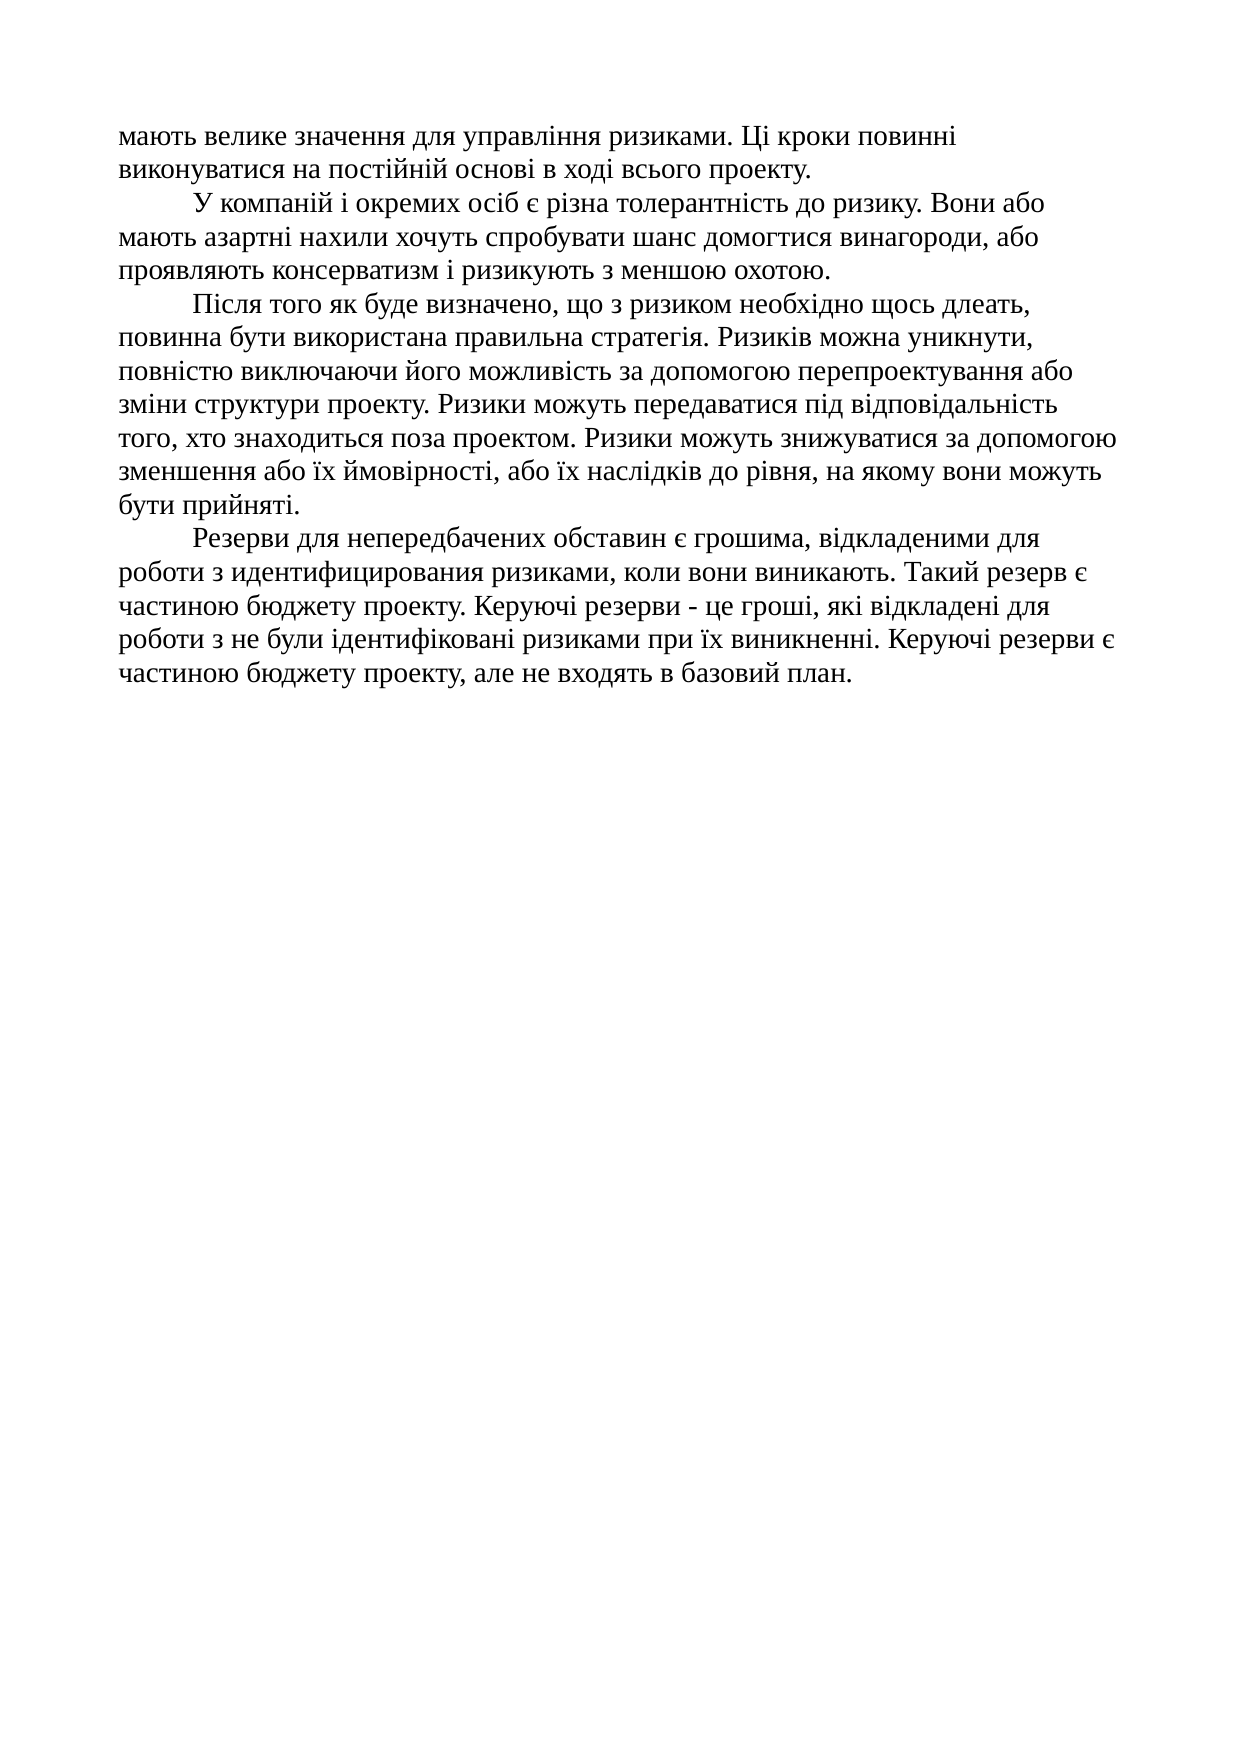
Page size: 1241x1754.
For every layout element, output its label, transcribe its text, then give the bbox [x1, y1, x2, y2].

text Після того як буде визначено, що з ризиком необхідно щось длеать, повинна бути використана правильна стратегія. Ризиків можна уникнути, повністю виключаючи його можливість за допомогою перепроектування або зміни структури проекту. Ризики можуть передаватися під відповідальність того, хто знаходиться поза проектом. Ризики можуть знижуватися за допомогою зменшення або їх ймовірності, або їх наслідків до рівня, на якому вони можуть бути прийняті. [118, 286, 1122, 521]
text - мають велике значення для управління ризиками. Ці кроки повинні виконуватися на постійній основі в ході всього проекту. [118, 118, 1122, 185]
text Резерви для непередбачених обставин є грошима, відкладеними для роботи з идентифицирования ризиками, коли вони виникають. Такий резерв є частиною бюджету проекту. Керуючі резерви - це гроші, які відкладені для роботи з не були ідентифіковані ризиками при їх виникненні. Керуючі резерви є частиною бюджету проекту, але не входять в базовий план. [118, 521, 1122, 688]
text У компаній і окремих осіб є різна толерантність до ризику. Вони або мають азартні нахили хочуть спробувати шанс домогтися винагороди, або проявляють консерватизм і ризикують з меншою охотою. [118, 185, 1122, 286]
